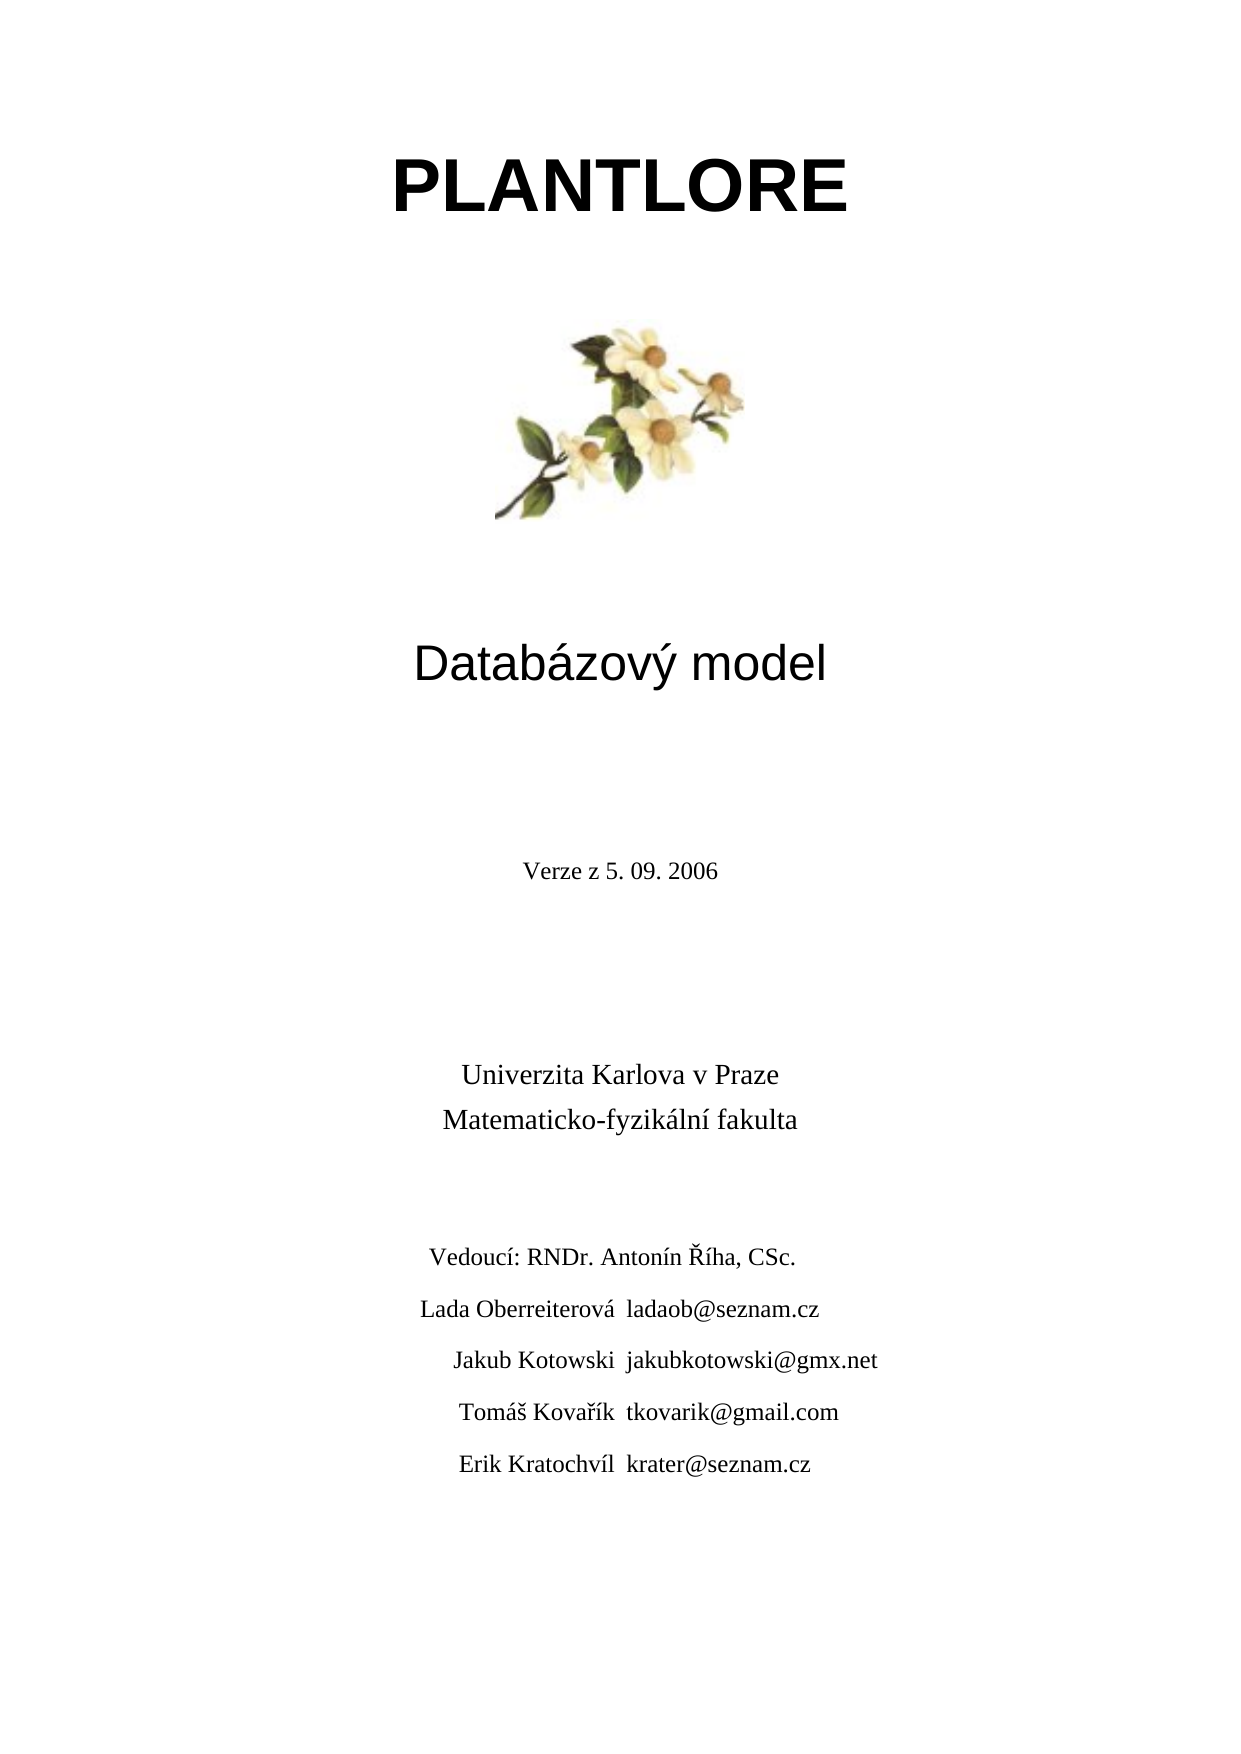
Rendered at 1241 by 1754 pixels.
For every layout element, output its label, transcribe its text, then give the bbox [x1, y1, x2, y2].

table_header Vedoucí: RNDr. Antonín Říha, CSc. [237, 1238, 988, 1289]
text Univerzita Karlova v Praze [118, 1058, 1122, 1091]
table_cell Tomáš Kovařík [237, 1393, 620, 1444]
subtitle Databázový model [118, 635, 1122, 691]
subtitle PLANTLORE [118, 143, 1122, 227]
table_cell ladaob@seznam.cz [620, 1289, 988, 1341]
text Matematicko-fyzikální fakulta [118, 1103, 1122, 1135]
table_cell Jakub Kotowski [237, 1341, 620, 1392]
table_cell krater@seznam.cz [620, 1444, 988, 1496]
table_cell Erik Kratochvíl [237, 1444, 620, 1496]
picture [495, 319, 745, 570]
table_cell tkovarik@gmail.com [620, 1393, 988, 1444]
text Verze z 5. 09. 2006 [118, 857, 1122, 885]
table_cell jakubkotowski@gmx.net [620, 1341, 988, 1392]
table_cell Lada Oberreiterová [237, 1289, 620, 1341]
